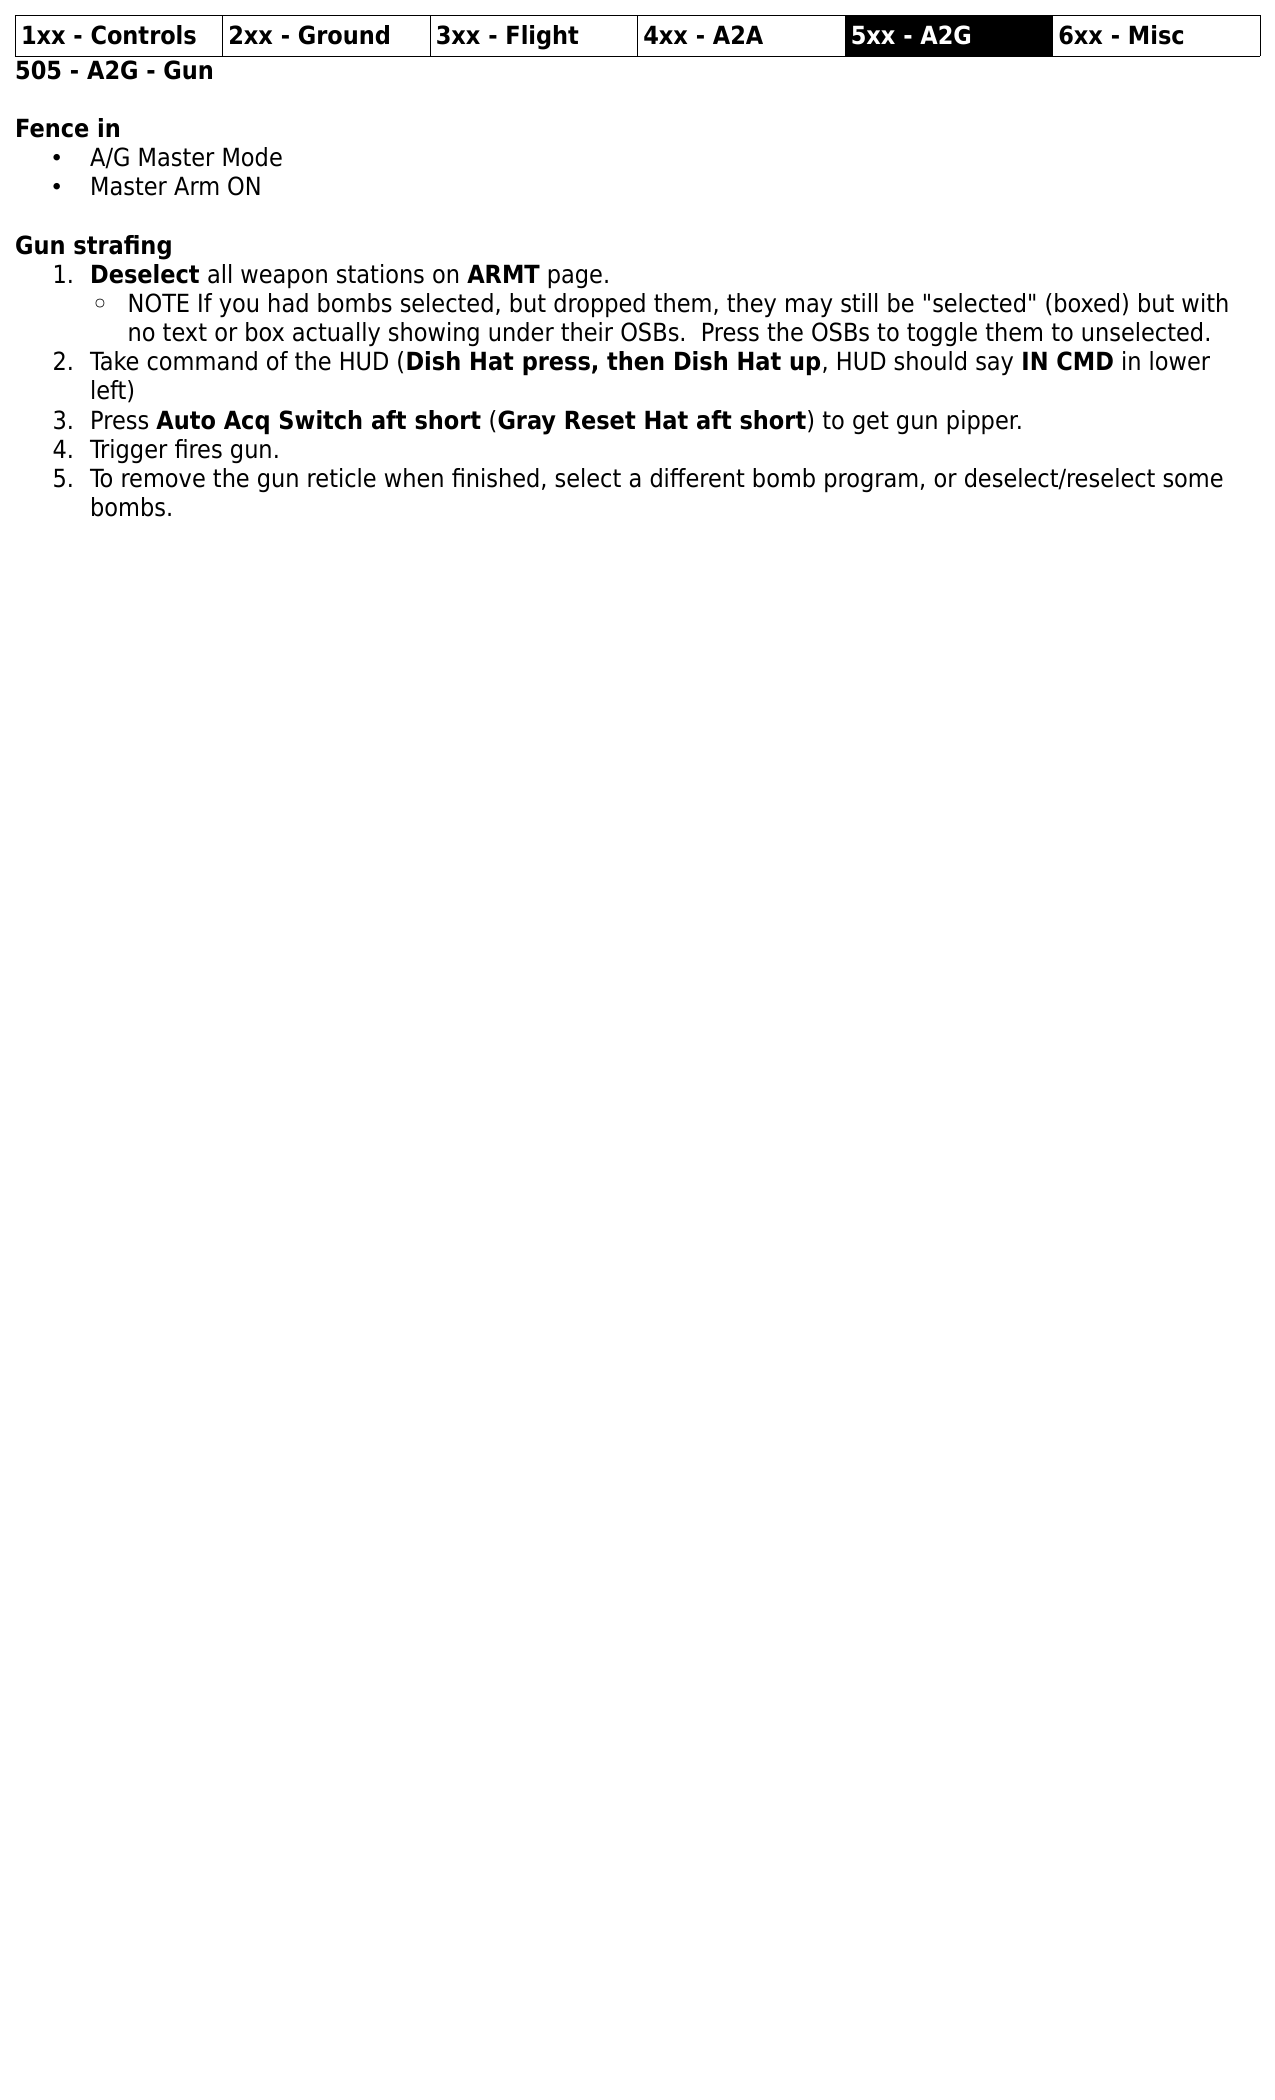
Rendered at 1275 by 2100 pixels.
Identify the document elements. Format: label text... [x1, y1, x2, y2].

list To remove the gun reticle when finished, select a different bomb program, or deselect/reselect some bombs. [52, 464, 1260, 522]
table_header 6xx - Misc [1053, 16, 1260, 56]
table_header 3xx - Flight [431, 16, 637, 56]
text Fence in [15, 114, 1260, 143]
table_header 2xx - Ground [223, 16, 430, 56]
text Gun strafing [15, 231, 1260, 260]
table_header 1xx - Controls [16, 16, 222, 56]
text 505 - A2G - Gun [15, 57, 1260, 85]
list Master Arm ON [52, 172, 1260, 202]
list NOTE If you had bombs selected, but dropped them, they may still be "selected" (boxed) but with no text or box actually showing under their OSBs. Press the OSBs to toggle them to unselected. [90, 289, 1260, 347]
list Take command of the HUD (Dish Hat press, then Dish Hat up, HUD should say IN CMD in lower left) [52, 347, 1260, 406]
list A/G Master Mode [52, 143, 1260, 172]
list Press Auto Acq Switch aft short (Gray Reset Hat aft short) to get gun pipper. [52, 406, 1260, 435]
table_header 5xx - A2G [846, 16, 1052, 56]
list Deselect all weapon stations on ARMT page. [52, 260, 1260, 289]
table_header 4xx - A2A [638, 16, 845, 56]
list Trigger fires gun. [52, 435, 1260, 464]
